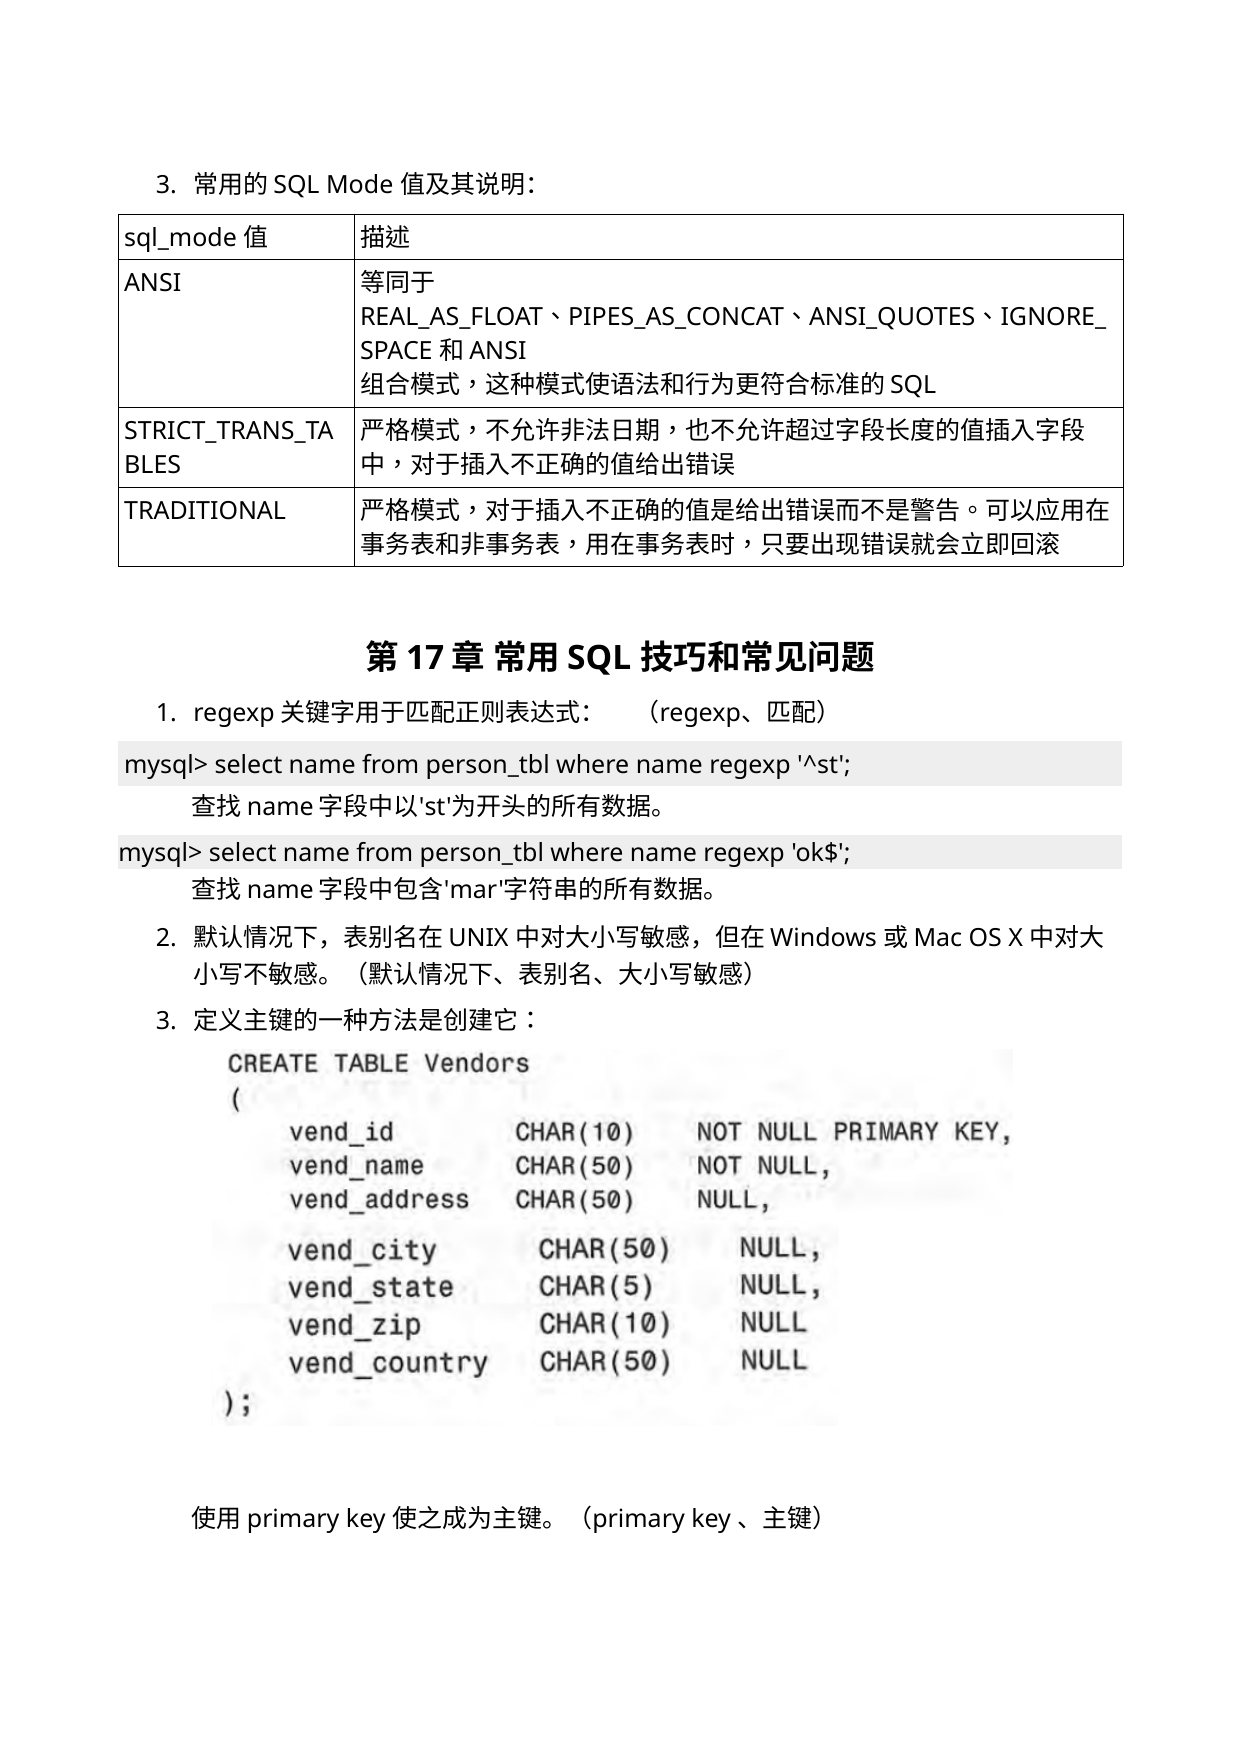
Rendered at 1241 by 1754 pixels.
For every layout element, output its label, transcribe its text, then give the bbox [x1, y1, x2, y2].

list regexp关键字用于匹配正则表达式： （regexp、匹配） [156, 692, 1122, 728]
list 常用的SQL Mode 值及其说明： [156, 165, 1122, 201]
table_header mysql> select name from person_tbl where name regexp '^st'; [118, 741, 1122, 786]
table_cell TRADITIONAL [119, 488, 354, 566]
table_cell 严格模式，对于插入不正确的值是给出错误而不是警告。可以应用在事务表和非事务表，用在事务表时，只要出现错误就会立即回滚 [355, 488, 1123, 566]
table_header 描述 [355, 215, 1123, 259]
table_cell ANSI [119, 260, 354, 407]
picture [211, 1049, 1013, 1426]
list 默认情况下，表别名在UNIX 中对大小写敏感，但在Windows 或Mac OS X 中对大小写不敏感。（默认情况下、表别名、大小写敏感） [156, 918, 1122, 990]
text 查找name字段中以'st'为开头的所有数据。 [118, 786, 1122, 822]
table_cell 等同于REAL_AS_FLOAT、PIPES_AS_CONCAT、ANSI_QUOTES、IGNORE_SPACE 和ANSI 组合模式，这种模式使语法和行为更符合标准的SQL [355, 260, 1123, 407]
list 定义主键的一种方法是创建它： [156, 1003, 1122, 1037]
text 使用primary key 使之成为主键。（primary key 、主键） [118, 1498, 1122, 1535]
table_header mysql> select name from person_tbl where name regexp 'ok$'; [118, 835, 1122, 869]
subtitle 第17章 常用SQL 技巧和常见问题 [118, 634, 1122, 679]
table_cell 严格模式，不允许非法日期，也不允许超过字段长度的值插入字段中，对于插入不正确的值给出错误 [355, 408, 1123, 487]
table_cell STRICT_TRANS_TA BLES [119, 408, 354, 487]
text 查找name字段中包含'mar'字符串的所有数据。 [118, 869, 1122, 905]
table_header sql_mode 值 [119, 215, 354, 259]
